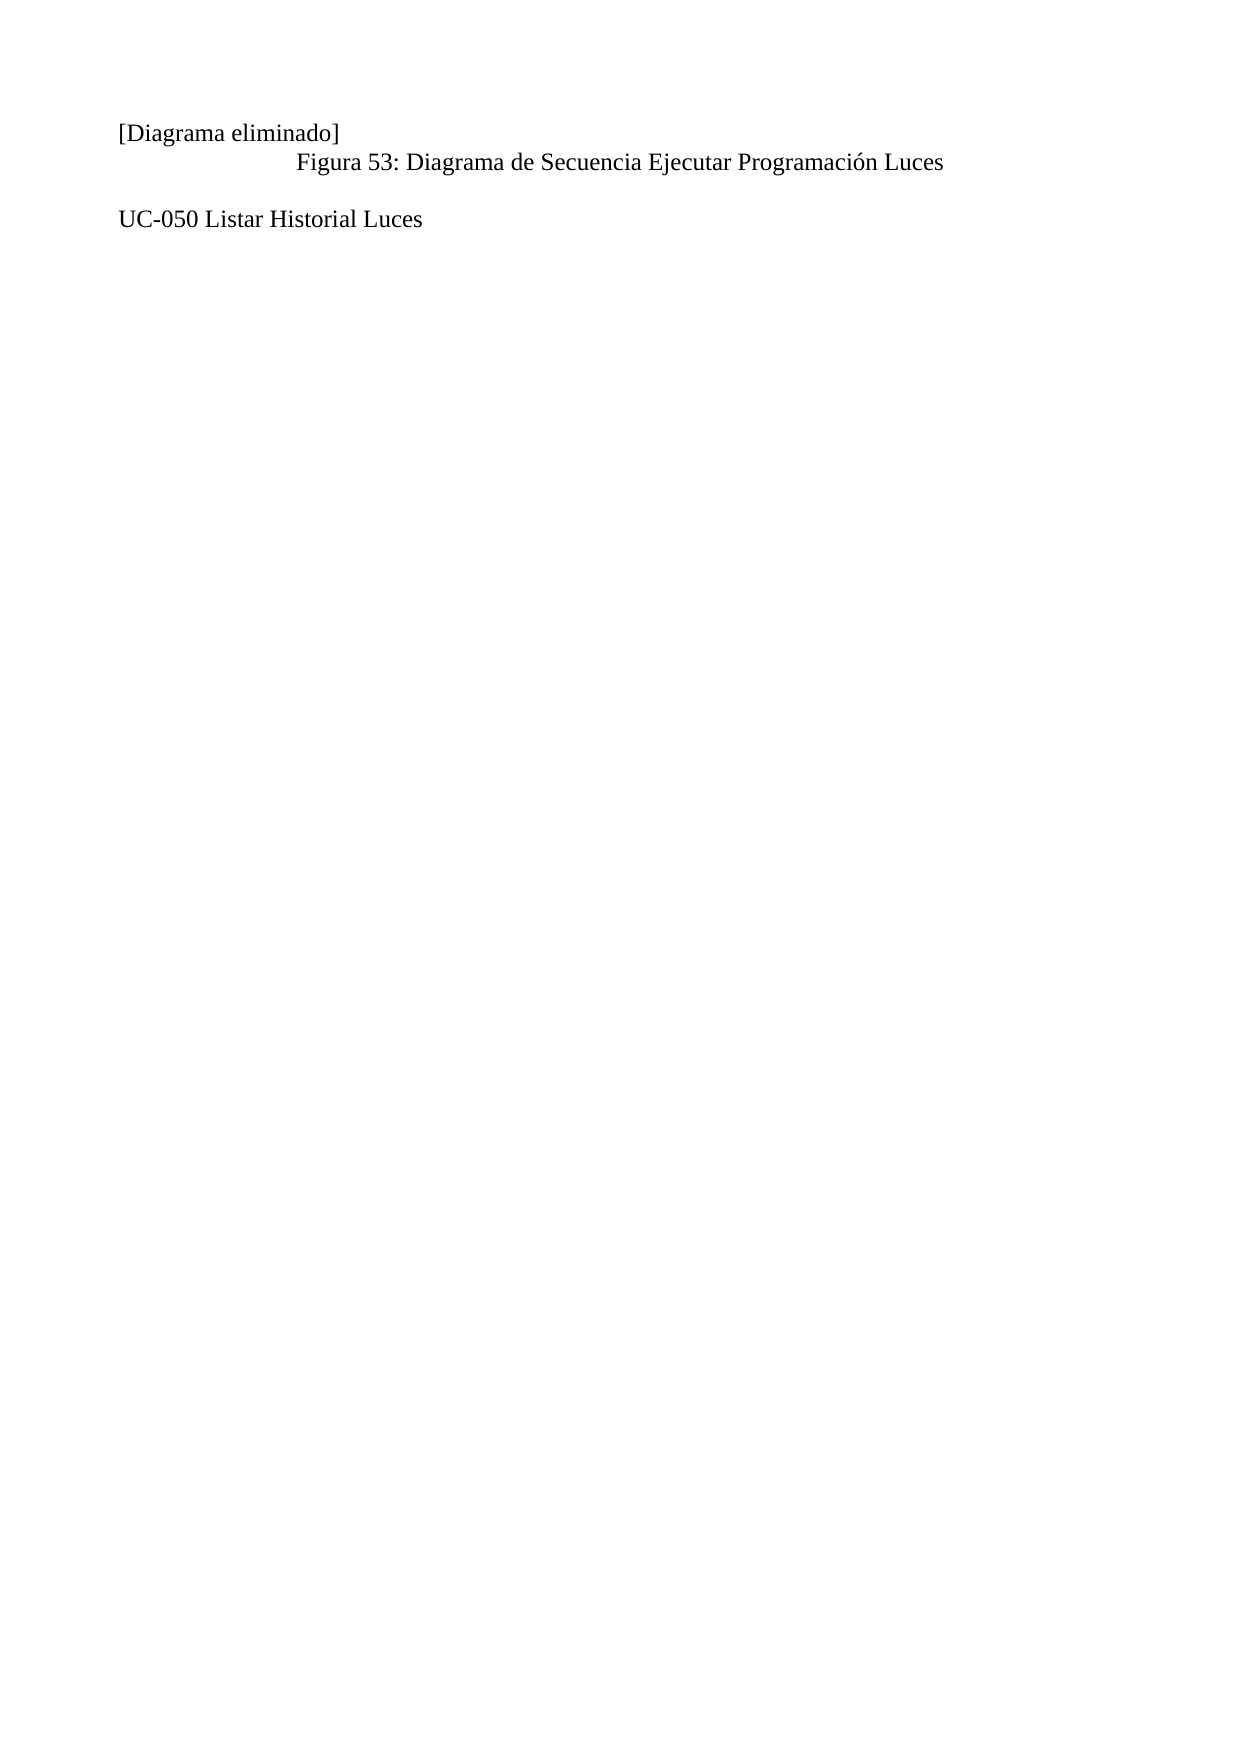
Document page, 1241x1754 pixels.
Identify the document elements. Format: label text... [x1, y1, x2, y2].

text Figura 53: Diagrama de Secuencia Ejecutar Programación Luces [118, 147, 1122, 176]
text UC-050 Listar Historial Luces [118, 204, 1122, 233]
text [Diagrama eliminado] [118, 118, 1122, 147]
